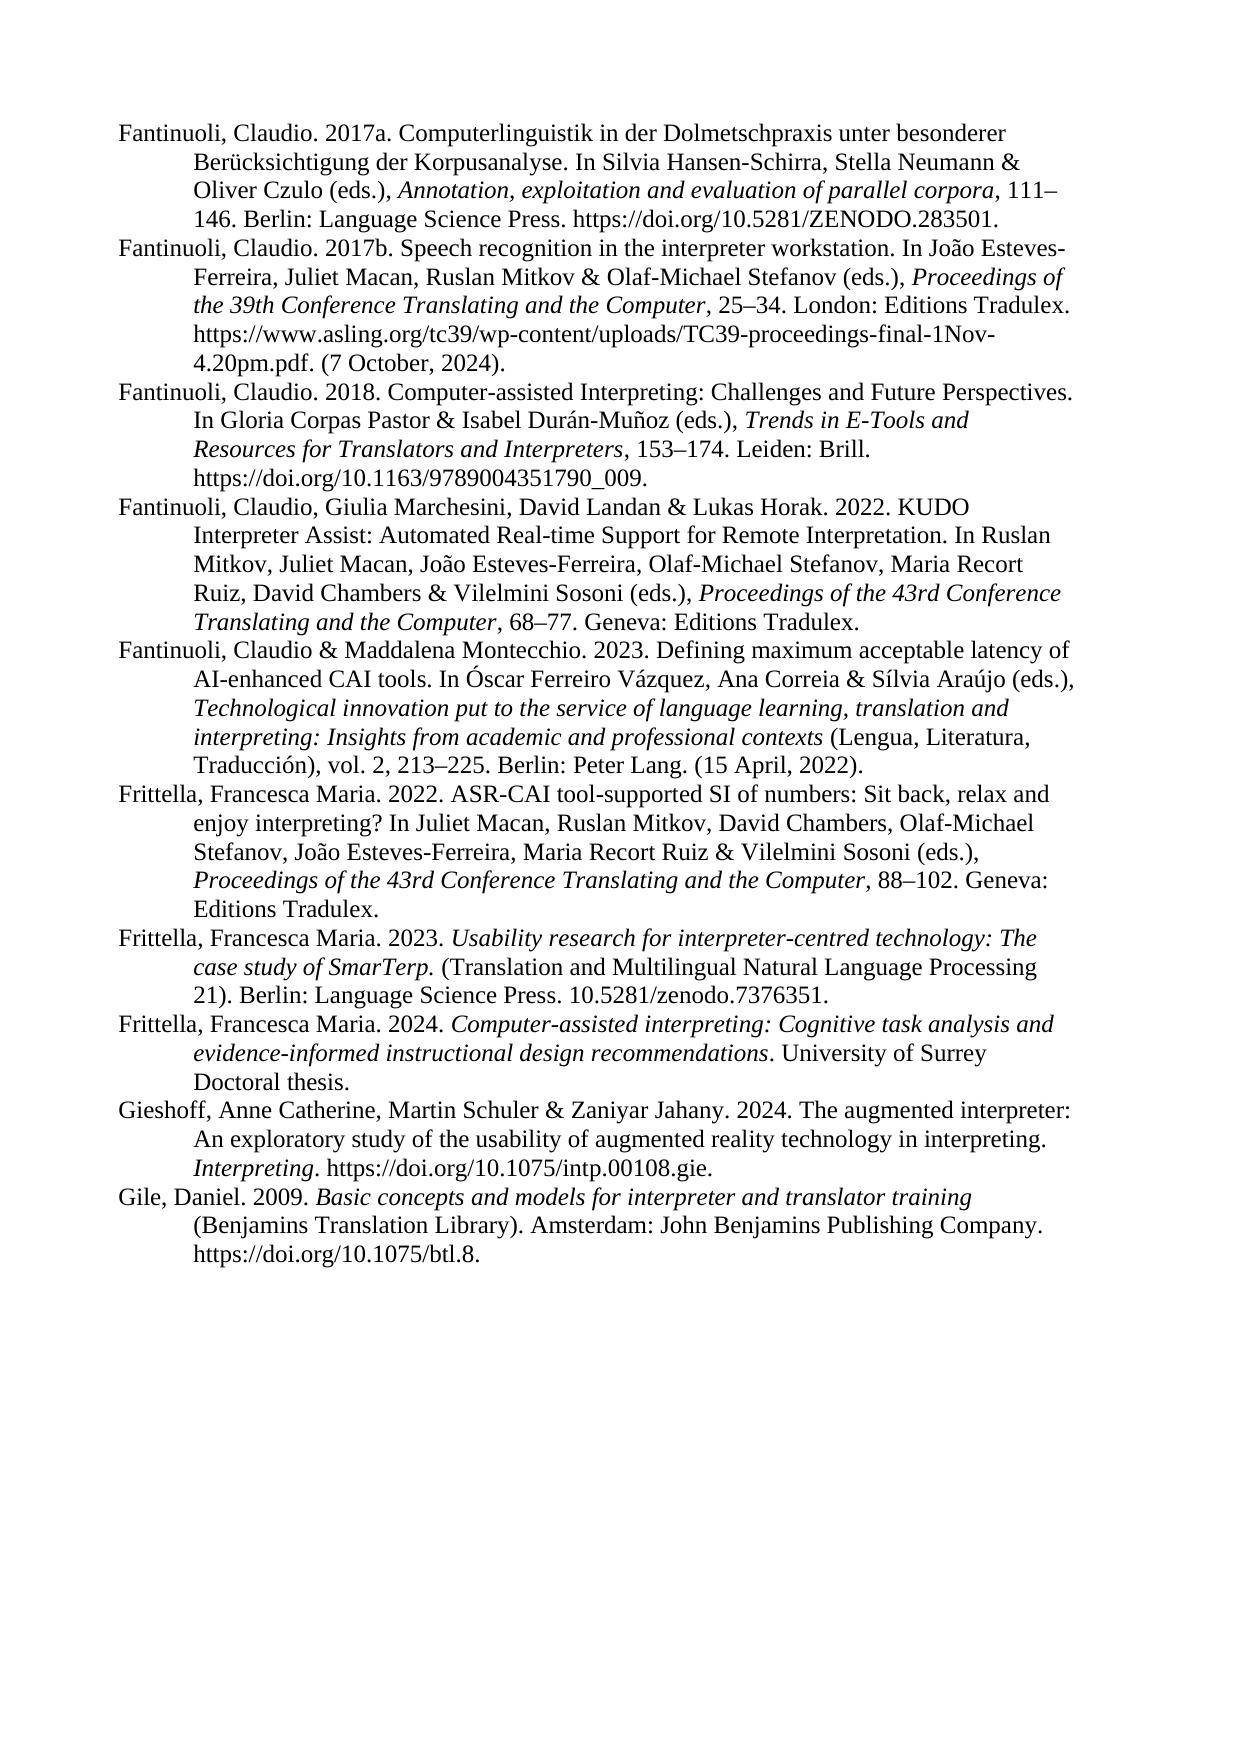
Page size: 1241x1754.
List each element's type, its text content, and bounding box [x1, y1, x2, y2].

text Fantinuoli, Claudio. 2017a. Computerlinguistik in der Dolmetschpraxis unter besonderer Berücksichtigung der Korpusanalyse. In Silvia Hansen-Schirra, Stella Neumann & Oliver Czulo (eds.), Annotation, exploitation and evaluation of parallel corpora, 111–146. Berlin: Language Science Press. https://doi.org/10.5281/ZENODO.283501. [118, 118, 1078, 233]
text Fantinuoli, Claudio. 2017b. Speech recognition in the interpreter workstation. In João Esteves-Ferreira, Juliet Macan, Ruslan Mitkov & Olaf-Michael Stefanov (eds.), Proceedings of the 39th Conference Translating and the Computer, 25–34. London: Editions Tradulex. https://www.asling.org/tc39/wp-content/uploads/TC39-proceedings-final-1Nov-4.20pm.pdf. (7 October, 2024). [118, 233, 1078, 377]
text Gieshoff, Anne Catherine, Martin Schuler & Zaniyar Jahany. 2024. The augmented interpreter: An exploratory study of the usability of augmented reality technology in interpreting. Interpreting. https://doi.org/10.1075/intp.00108.gie. [118, 1096, 1078, 1182]
text Frittella, Francesca Maria. 2024. Computer-assisted interpreting: Cognitive task analysis and evidence-informed instructional design recommendations. University of Surrey Doctoral thesis. [118, 1009, 1078, 1096]
text Frittella, Francesca Maria. 2022. ASR-CAI tool-supported SI of numbers: Sit back, relax and enjoy interpreting? In Juliet Macan, Ruslan Mitkov, David Chambers, Olaf-Michael Stefanov, João Esteves-Ferreira, Maria Recort Ruiz & Vilelmini Sosoni (eds.), Proceedings of the 43rd Conference Translating and the Computer, 88–102. Geneva: Editions Tradulex. [118, 779, 1078, 923]
text Fantinuoli, Claudio. 2018. Computer-assisted Interpreting: Challenges and Future Perspectives. In Gloria Corpas Pastor & Isabel Durán-Muñoz (eds.), Trends in E-Tools and Resources for Translators and Interpreters, 153–174. Leiden: Brill. https://doi.org/10.1163/9789004351790_009. [118, 377, 1078, 492]
text Frittella, Francesca Maria. 2023. Usability research for interpreter-centred technology: The case study of SmarTerp. (Translation and Multilingual Natural Language Processing 21). Berlin: Language Science Press. 10.5281/zenodo.7376351. [118, 923, 1078, 1009]
text Fantinuoli, Claudio & Maddalena Montecchio. 2023. Defining maximum acceptable latency of AI-enhanced CAI tools. In Óscar Ferreiro Vázquez, Ana Correia & Sílvia Araújo (eds.), Technological innovation put to the service of language learning, translation and interpreting: Insights from academic and professional contexts (Lengua, Literatura, Traducción), vol. 2, 213–225. Berlin: Peter Lang. (15 April, 2022). [118, 636, 1078, 779]
text Fantinuoli, Claudio, Giulia Marchesini, David Landan & Lukas Horak. 2022. KUDO Interpreter Assist: Automated Real-time Support for Remote Interpretation. In Ruslan Mitkov, Juliet Macan, João Esteves-Ferreira, Olaf-Michael Stefanov, Maria Recort Ruiz, David Chambers & Vilelmini Sosoni (eds.), Proceedings of the 43rd Conference Translating and the Computer, 68–77. Geneva: Editions Tradulex. [118, 492, 1078, 636]
text Gile, Daniel. 2009. Basic concepts and models for interpreter and translator training (Benjamins Translation Library). Amsterdam: John Benjamins Publishing Company. https://doi.org/10.1075/btl.8. [118, 1182, 1078, 1268]
